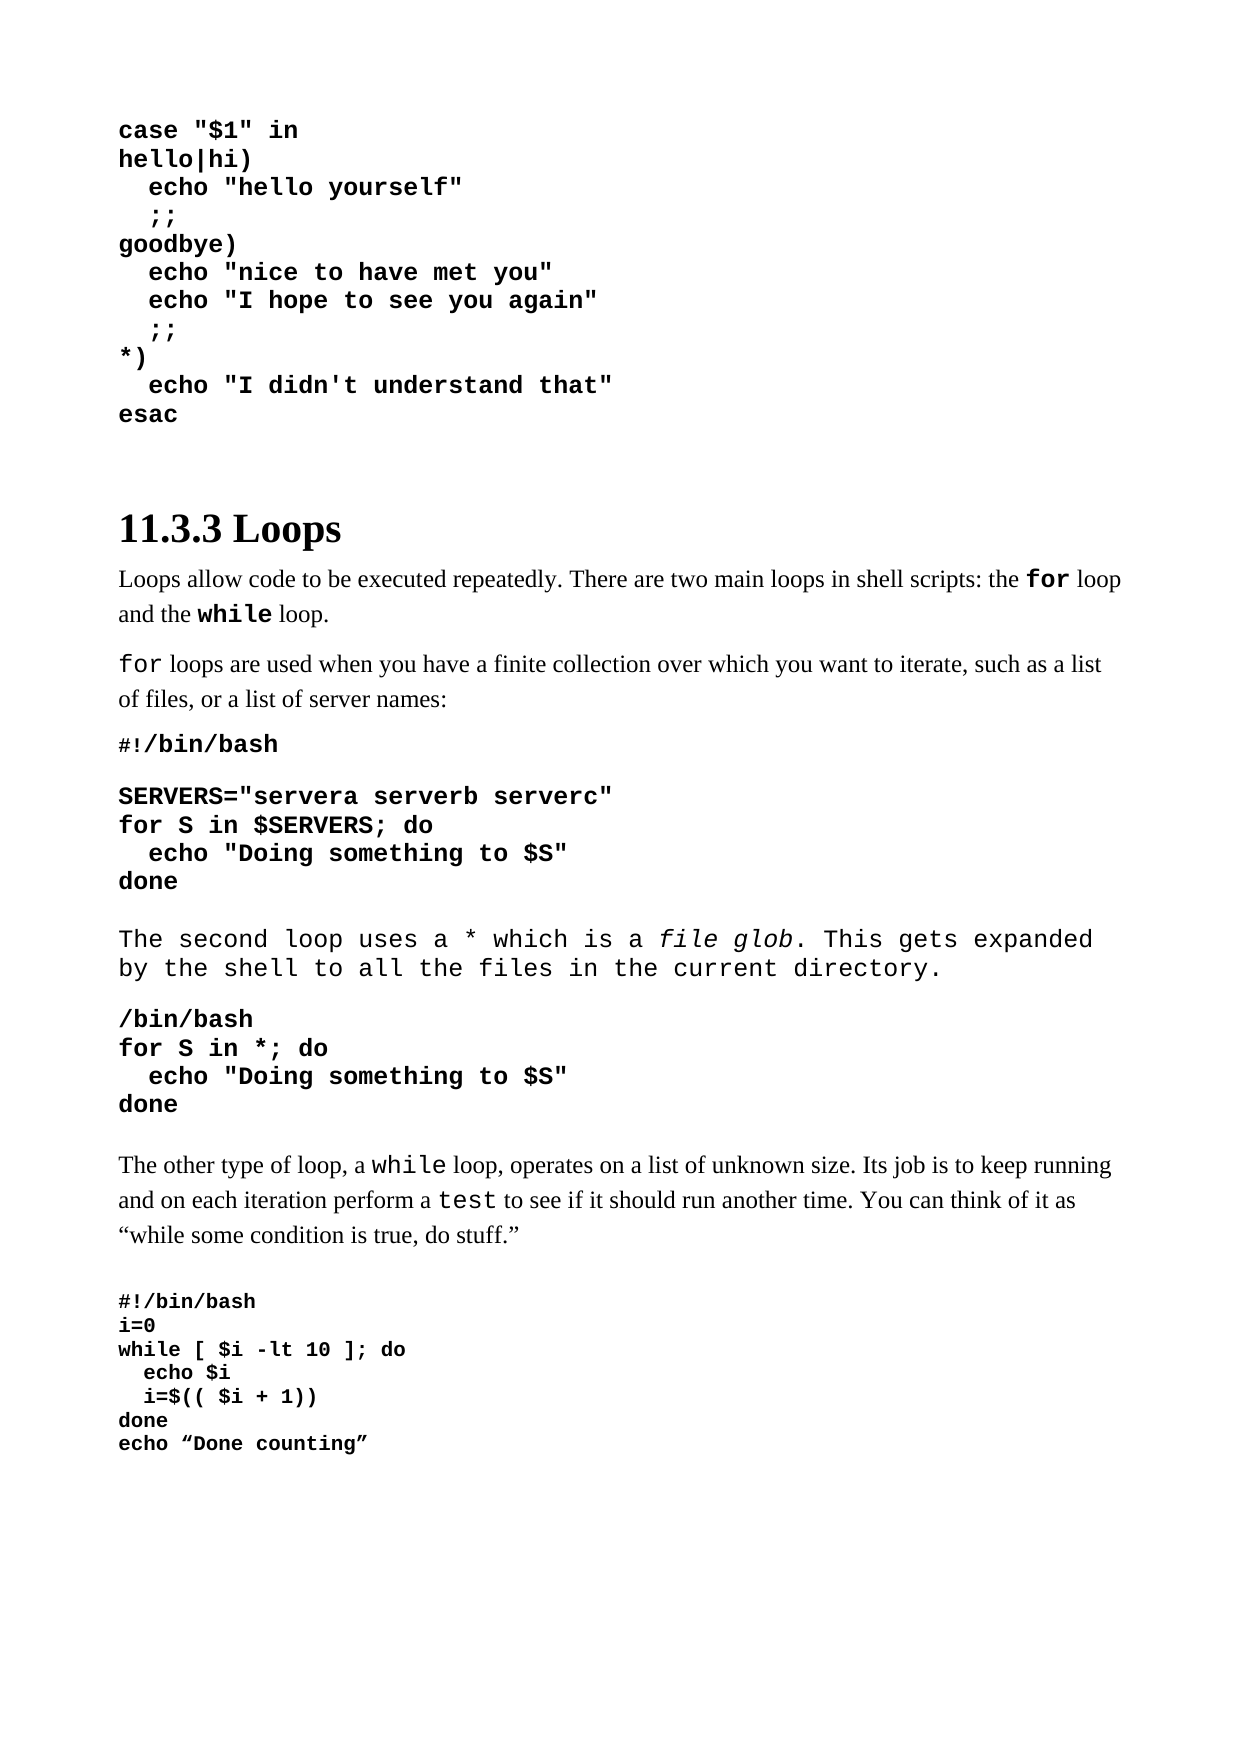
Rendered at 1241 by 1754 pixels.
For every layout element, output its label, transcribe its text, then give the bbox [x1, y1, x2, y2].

text while [ $i -lt 10 ]; do [118, 1339, 1122, 1362]
text for S in *; do [118, 1035, 1122, 1064]
text The second loop uses a * which is a file glob. This gets expanded by the shell to all the files in the current directory. [118, 927, 1122, 983]
text done [118, 869, 1122, 897]
text /bin/bash [118, 1007, 1122, 1035]
text echo “Done counting” [118, 1433, 1122, 1457]
text i=0 [118, 1315, 1122, 1339]
text esac [118, 401, 1122, 430]
text done [118, 1092, 1122, 1120]
text Loops allow code to be executed repeatedly. There are two main loops in shell scripts: the for loop and the while loop. [118, 564, 1122, 630]
text SERVERS="servera serverb serverc" [118, 784, 1122, 812]
text echo "hello yourself" [118, 175, 1122, 203]
text goodbye) [118, 231, 1122, 260]
text #!/bin/bash [118, 1291, 1122, 1315]
text done [118, 1409, 1122, 1433]
text The other type of loop, a while loop, operates on a list of unknown size. Its job is to keep running and on each iteration perform a test to see if it should run another time. You can think of it as “while some condition is true, do stuff.” [118, 1150, 1122, 1249]
text echo "nice to have met you" [118, 260, 1122, 288]
text *) [118, 345, 1122, 373]
text #!/bin/bash [118, 732, 1122, 760]
text echo "I didn't understand that" [118, 373, 1122, 401]
subtitle 11.3.3 Loops [118, 504, 1122, 552]
text case "$1" in [118, 118, 1122, 146]
text hello|hi) [118, 146, 1122, 175]
text echo "Doing something to $S" [118, 841, 1122, 869]
text ;; [118, 316, 1122, 345]
text for loops are used when you have a finite collection over which you want to iterate, such as a list of files, or a list of server names: [118, 649, 1122, 713]
text echo "Doing something to $S" [118, 1064, 1122, 1092]
text echo "I hope to see you again" [118, 288, 1122, 316]
text for S in $SERVERS; do [118, 812, 1122, 841]
text i=$(( $i + 1)) [118, 1386, 1122, 1409]
text echo $i [118, 1362, 1122, 1386]
text ;; [118, 203, 1122, 231]
